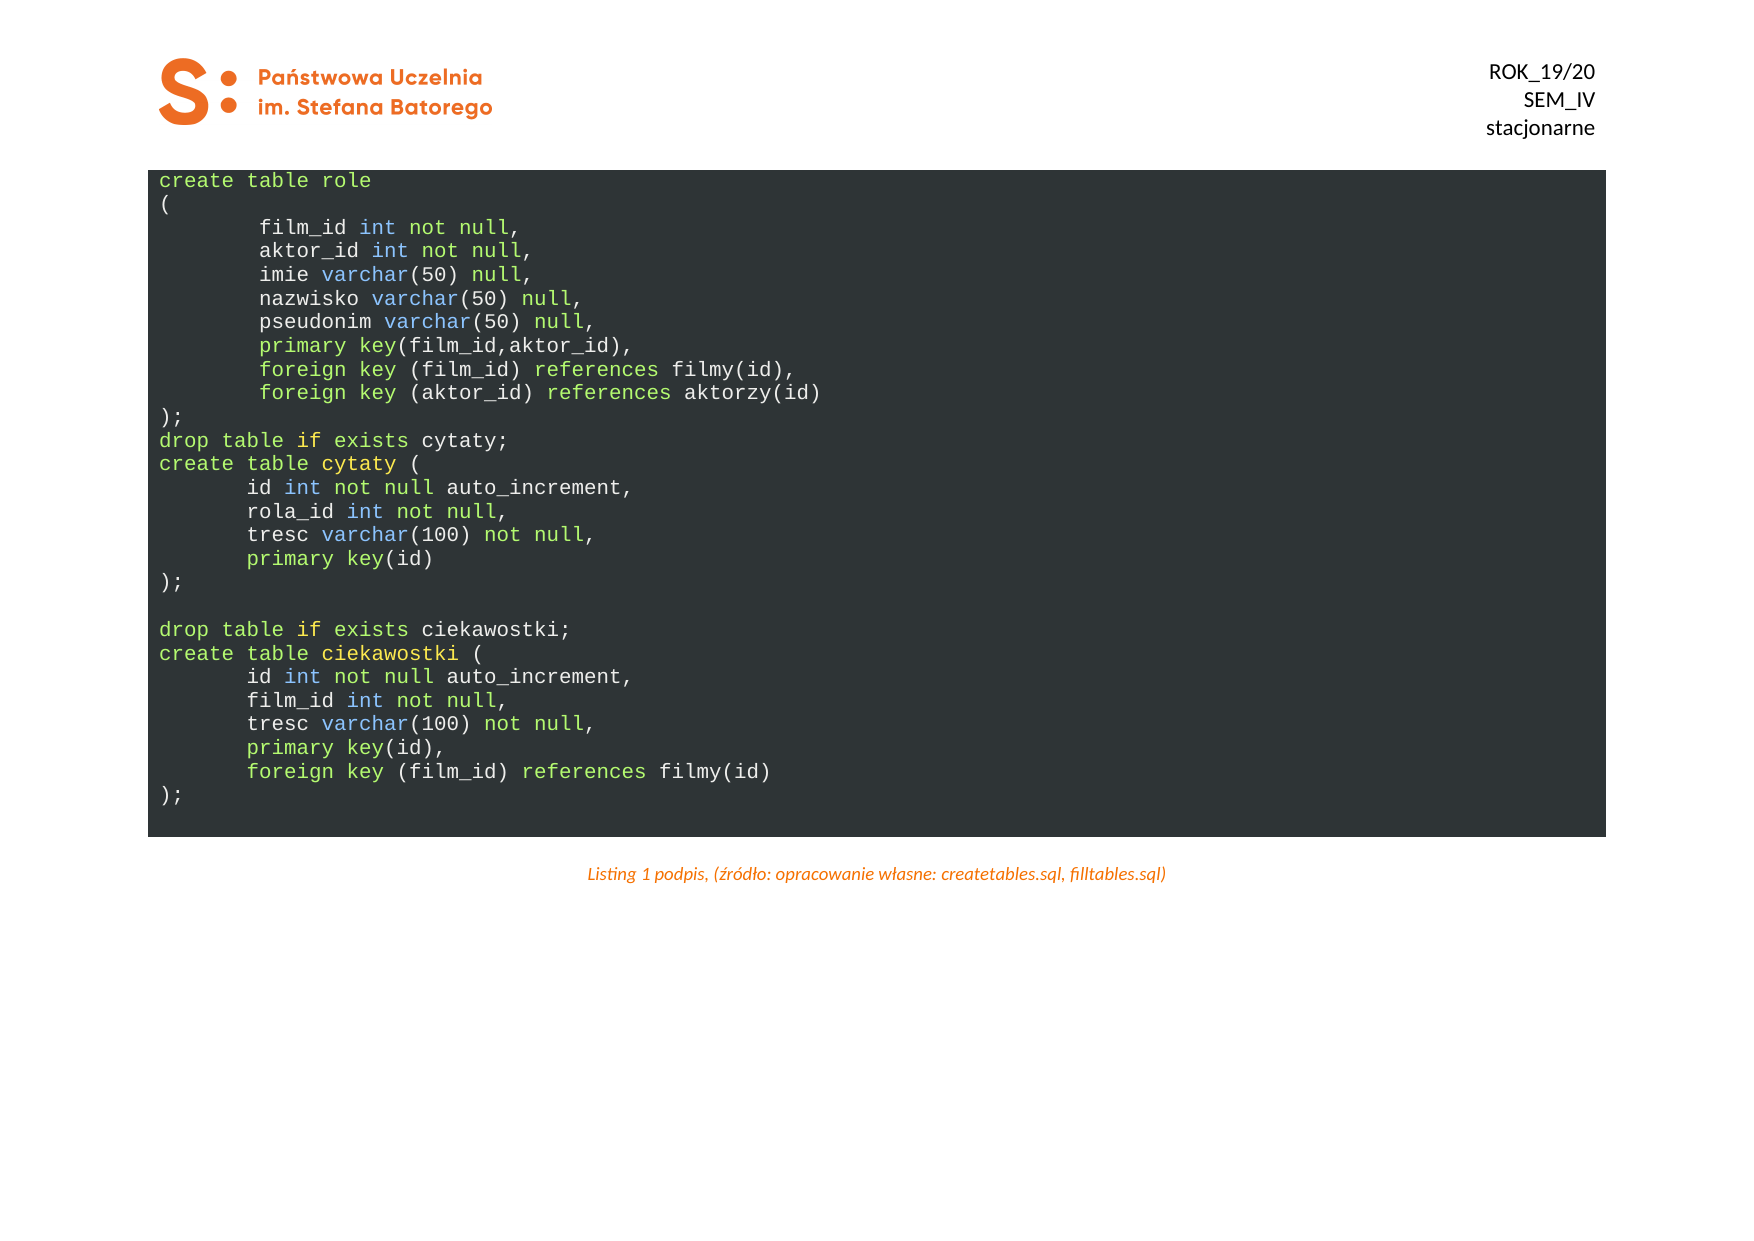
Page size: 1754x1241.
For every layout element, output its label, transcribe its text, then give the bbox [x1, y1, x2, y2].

picture [158, 58, 492, 125]
text Listing 1 podpis, (źródło: opracowanie własne: createtables.sql, filltables.sql) [148, 862, 1606, 885]
table_header create table role ( film_id int not null, aktor_id int not null, imie varchar(50) null, nazwisko varchar(50) null, pseudonim varchar(50) null, primary key(film_id,aktor_id), foreign key (film_id) references filmy(id), foreign key (aktor_id) references aktorzy(id) ); drop table if exists cytaty; create table cytaty ( id int not null auto_increment, rola_id int not null, tresc varchar(100) not null, primary key(id) ); drop table if exists ciekawostki; create table ciekawostki ( id int not null auto_increment, film_id int not null, tresc varchar(100) not null, primary key(id), foreign key (film_id) references filmy(id) ); [148, 170, 1606, 837]
